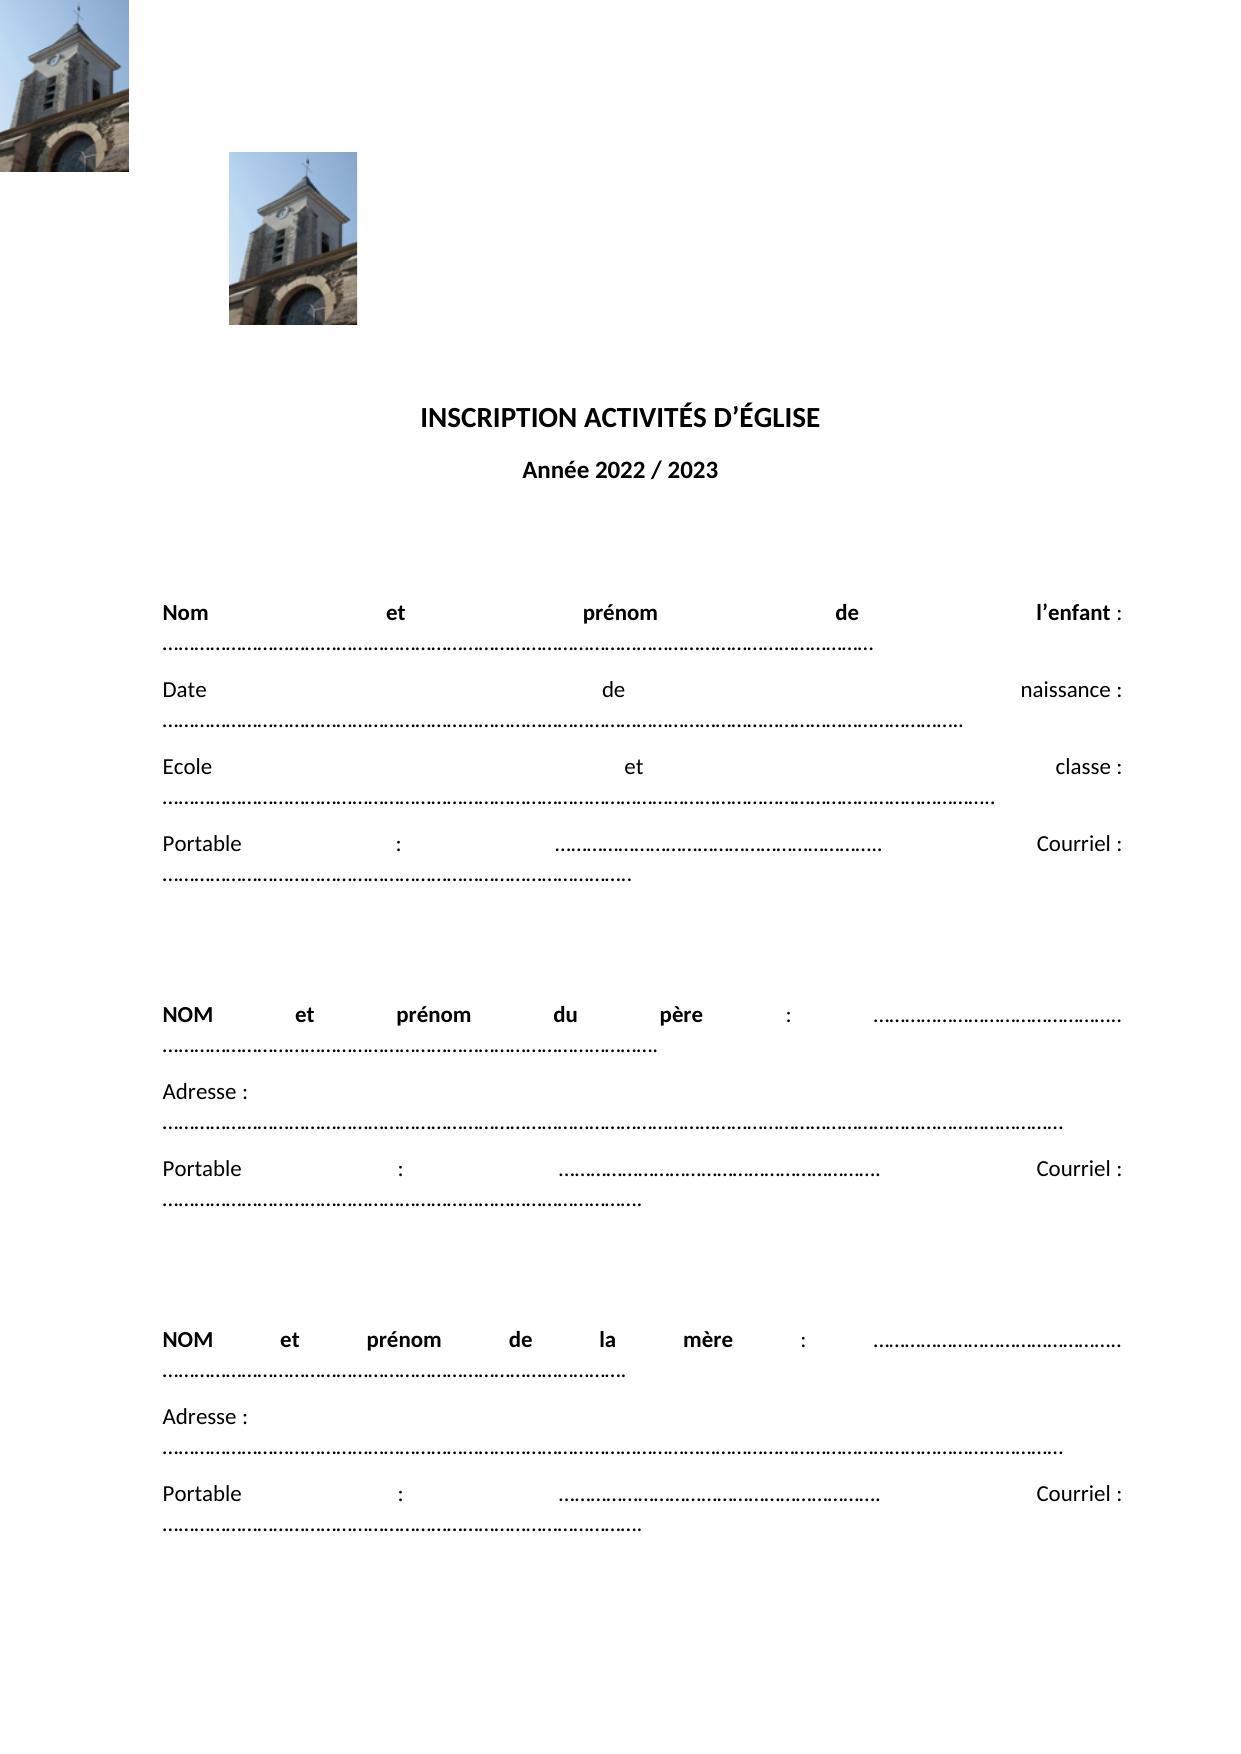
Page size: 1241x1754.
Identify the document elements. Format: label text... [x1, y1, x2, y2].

text Adresse : ……………………………………………………………………………………………………………………………………………………… [162, 1402, 1122, 1460]
text INSCRIPTION ACTIVITÉS D’ÉGLISE [118, 399, 1122, 435]
text Portable : ……………………………………………………. Courriel : ………………………………………………………………………………. [162, 1154, 1122, 1212]
text NOM et prénom de la mère : ………………………………………..……………………………………………………………………………. [162, 1325, 1122, 1383]
text Adresse : ……………………………………………………………………………………………………………………………………………………… [162, 1077, 1122, 1135]
text NOM et prénom du père : ………………………………………..…………………………………………………………………………………. [162, 1000, 1122, 1058]
text Portable : ……………………………………………………. Courriel : ………………………………………………………………………………. [162, 1479, 1122, 1537]
text Nom et prénom de l’enfant : ……………………………………………………………………………………………………………………… [162, 598, 1122, 656]
text Année 2022 / 2023 [118, 454, 1122, 485]
text Ecole et classe : ………………………………………………………………………………………………………………………………………….. [162, 752, 1122, 810]
picture [0, 0, 129, 172]
text Date de naissance : …………………………………………………………………………………………………………………………………….. [162, 675, 1122, 733]
picture [229, 152, 358, 325]
text Portable : …………………………………………………….. Courriel : …………………………………………………………………………….. [162, 829, 1122, 887]
